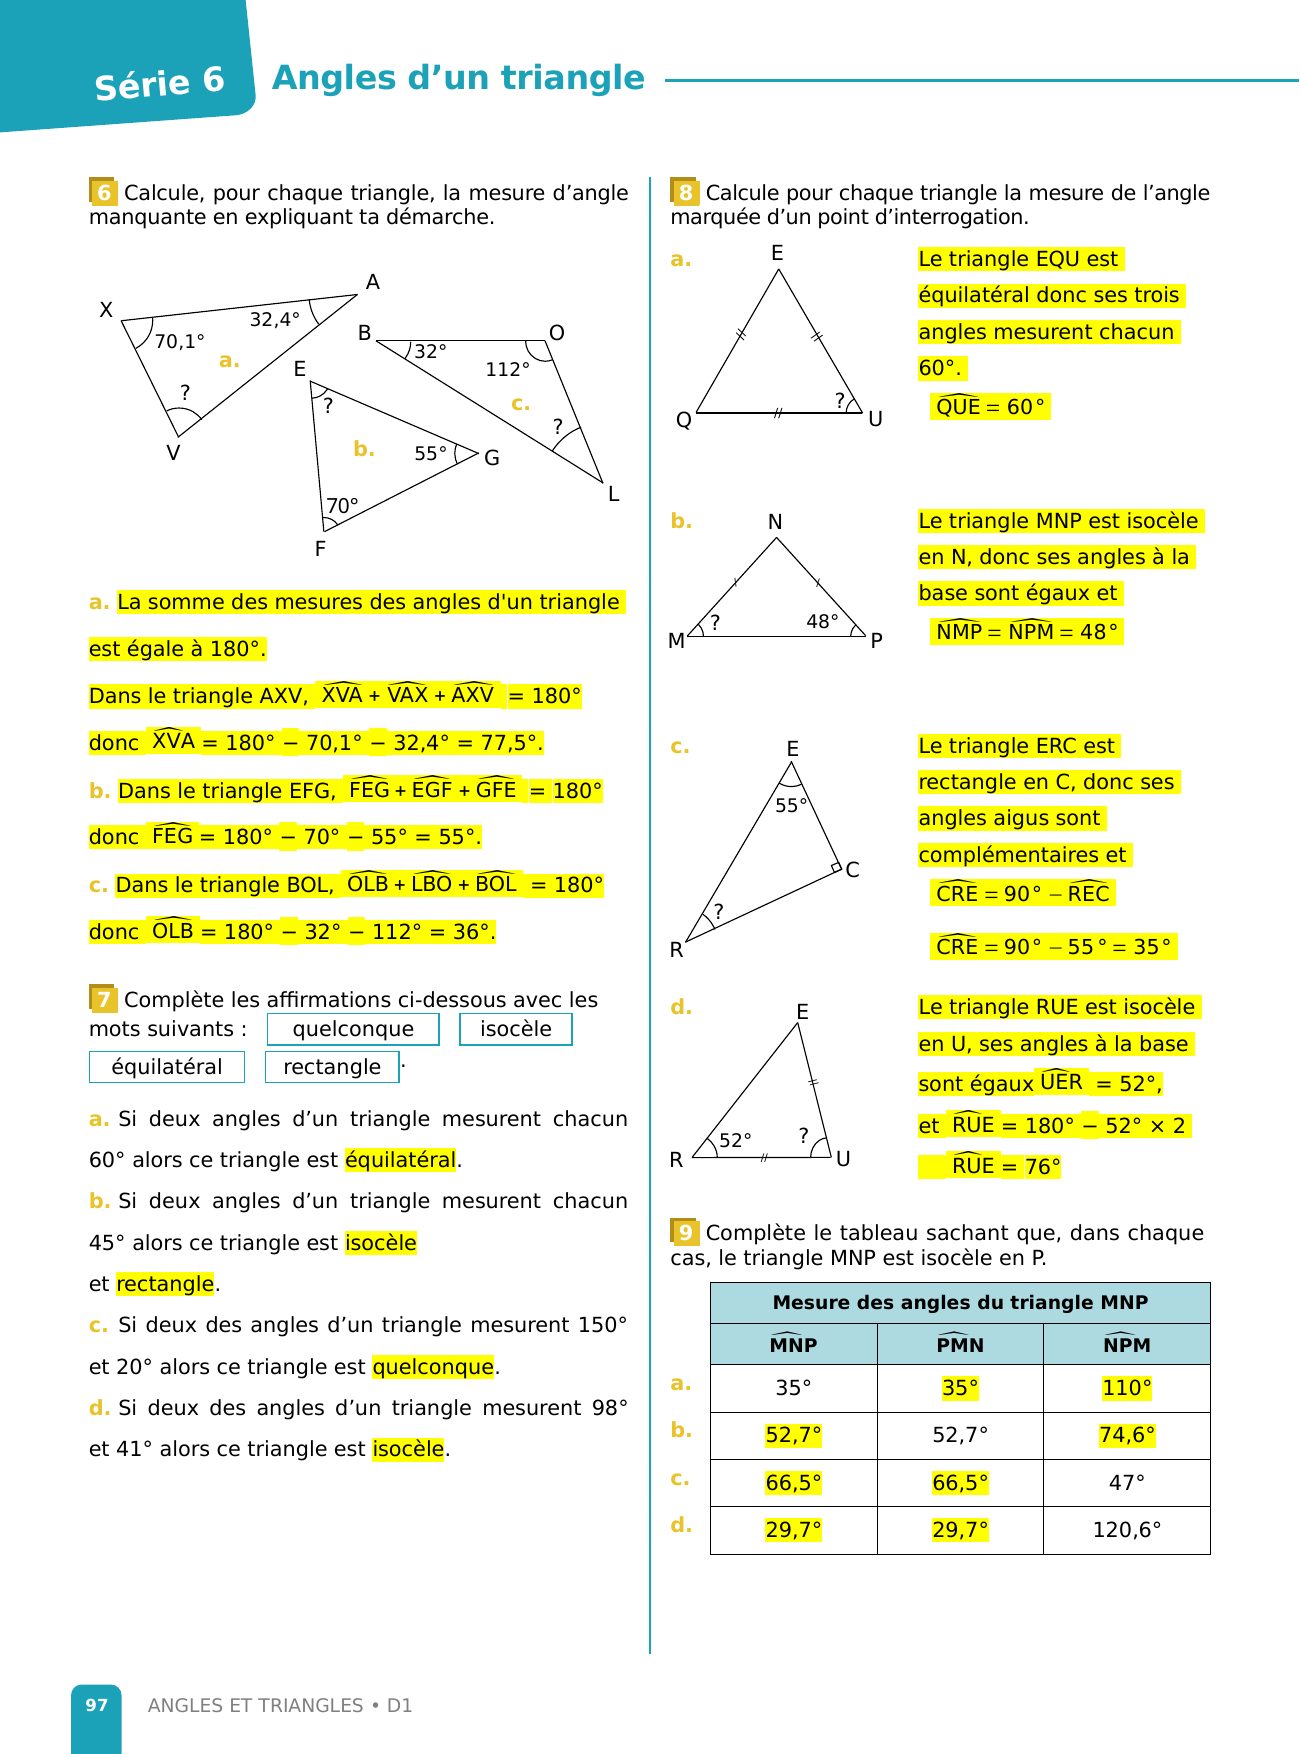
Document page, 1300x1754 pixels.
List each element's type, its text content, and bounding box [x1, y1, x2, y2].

table_cell 29,7° [878, 1507, 1043, 1553]
table_cell [670, 1323, 710, 1364]
table_cell 47° [1044, 1460, 1210, 1506]
list quelconque [268, 1017, 438, 1041]
table_cell [1044, 1324, 1210, 1364]
table_cell [711, 1324, 877, 1364]
subtitle Calcule, pour chaque triangle, la mesure d’angle manquante en expliquant ta démarche. [88, 177, 629, 254]
subtitle Calcule pour chaque triangle la mesure de l’angle marquée d’un point d’interrogation. [670, 177, 1211, 229]
table_cell 110° [1044, 1365, 1210, 1412]
table_cell [670, 1412, 710, 1459]
text donc = 180° − 70,1° − 32,4° = 77,5°. [88, 709, 629, 756]
subtitle Complète les affirmations ci-dessous avec les mots suivants : [88, 984, 629, 1043]
list Si deux des angles d’un triangle mesurent 150° et 20° alors ce triangle est quelconque. [88, 1296, 629, 1379]
table_header Mesure des angles du triangle MNP [711, 1283, 1210, 1323]
table_header [670, 1282, 710, 1323]
list Si deux angles d’un triangle mesurent chacun 45° alors ce triangle est isocèle et rectangle. [88, 1172, 629, 1296]
text c. Dans le triangle BOL, = 180° [88, 851, 629, 898]
table_cell [670, 1364, 710, 1412]
text b. Le triangle MNP est isocèle en N, donc ses angles à la base sont égaux et [670, 509, 1211, 645]
text a. La somme des mesures des angles d'un triangle est égale à 180°. [88, 567, 629, 661]
text Dans le triangle AXV, = 180° [88, 661, 629, 709]
text équilatéral [90, 1055, 244, 1079]
list isocèle [461, 1017, 571, 1041]
table_cell 66,5° [711, 1460, 877, 1506]
text b. Dans le triangle EFG, = 180° [88, 756, 629, 803]
list Si deux des angles d’un triangle mesurent 98° et 41° alors ce triangle est isocèle. [88, 1379, 629, 1462]
table_cell 52,7° [878, 1413, 1043, 1459]
subtitle . [88, 1048, 629, 1083]
text a. Le triangle EQU est équilatéral donc ses trois angles mesurent chacun 60°. [670, 247, 1211, 420]
text c. Le triangle ERC est rectangle en C, donc ses angles aigus sont complémentaires et [670, 734, 1211, 906]
table_cell 29,7° [711, 1507, 877, 1553]
table_cell 120,6° [1044, 1507, 1210, 1553]
table_cell 74,6° [1044, 1413, 1210, 1459]
text donc = 180° − 70° − 55° = 55°. [88, 803, 629, 851]
table_cell 35° [711, 1365, 877, 1412]
text rectangle [266, 1055, 398, 1079]
table_cell [878, 1324, 1043, 1364]
table_cell [670, 1459, 710, 1506]
table_cell 52,7° [711, 1413, 877, 1459]
table_cell [670, 1506, 710, 1553]
subtitle Complète le tableau sachant que, dans chaque cas, le triangle MNP est isocèle en P. [670, 1218, 1205, 1270]
table_cell 35° [878, 1365, 1043, 1412]
table_cell 66,5° [878, 1460, 1043, 1506]
list Si deux angles d’un triangle mesurent chacun 60° alors ce triangle est équilatéral. [88, 1090, 629, 1172]
text donc = 180° − 32° − 112° = 36°. [88, 898, 629, 945]
text d. Le triangle RUE est isocèle en U, ses angles à la base sont égaux = 52°, et = 180° − 52° × 2 et = 76° [670, 995, 1211, 1179]
